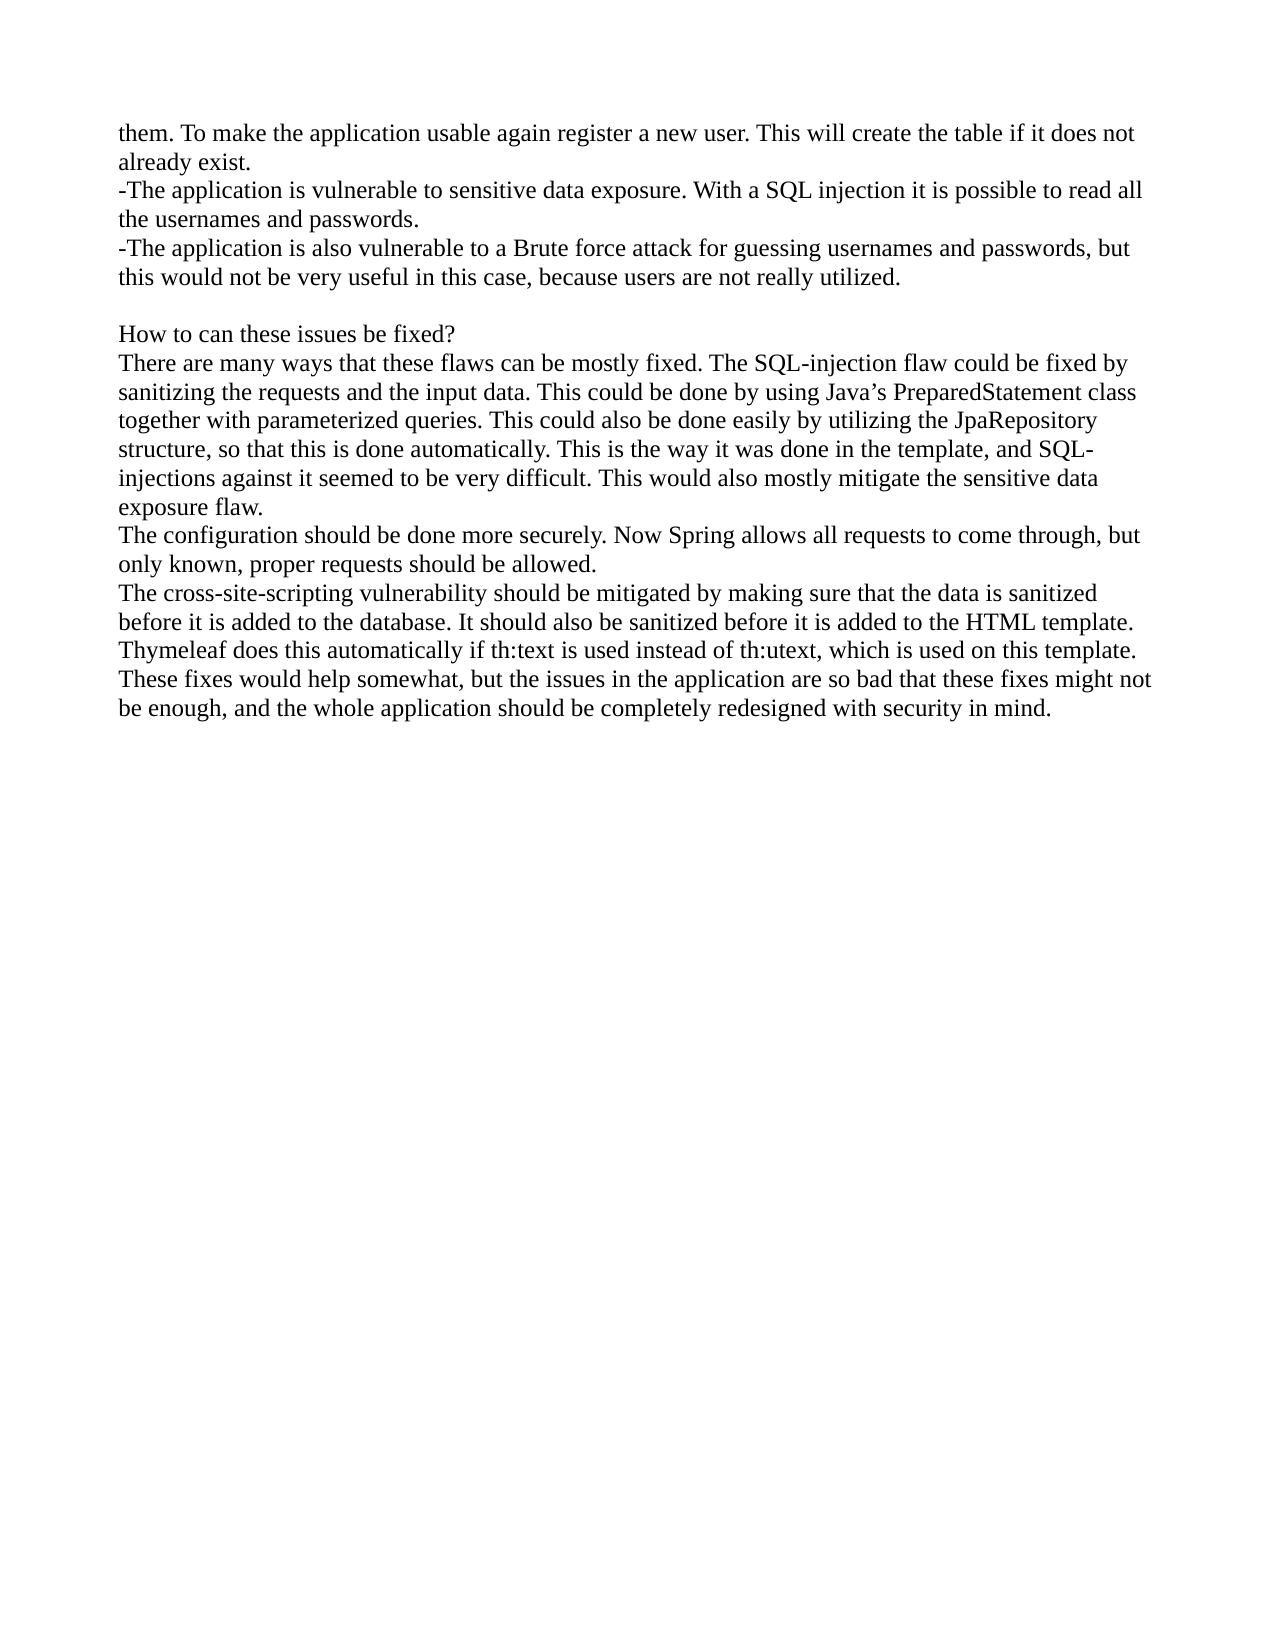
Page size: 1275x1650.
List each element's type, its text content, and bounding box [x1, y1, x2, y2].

text How to can these issues be fixed? [118, 319, 1157, 348]
text -The application is vulnerable to sensitive data exposure. With a SQL injection it is possible to read all the usernames and passwords. [118, 176, 1157, 233]
text The cross-site-scripting vulnerability should be mitigated by making sure that the data is sanitized before it is added to the database. It should also be sanitized before it is added to the HTML template. Thymeleaf does this automatically if th:text is used instead of th:utext, which is used on this template. [118, 578, 1157, 664]
text -The application is also vulnerable to a Brute force attack for guessing usernames and passwords, but this would not be very useful in this case, because users are not really utilized. [118, 233, 1157, 291]
text There are many ways that these flaws can be mostly fixed. The SQL-injection flaw could be fixed by sanitizing the requests and the input data. This could be done by using Java’s PreparedStatement class together with parameterized queries. This could also be done easily by utilizing the JpaRepository structure, so that this is done automatically. This is the way it was done in the template, and SQL-injections against it seemed to be very difficult. This would also mostly mitigate the sensitive data exposure flaw. [118, 348, 1157, 521]
text them. To make the application usable again register a new user. This will create the table if it does not already exist. [118, 118, 1157, 176]
text The configuration should be done more securely. Now Spring allows all requests to come through, but only known, proper requests should be allowed. [118, 521, 1157, 578]
text These fixes would help somewhat, but the issues in the application are so bad that these fixes might not be enough, and the whole application should be completely redesigned with security in mind. [118, 664, 1157, 722]
